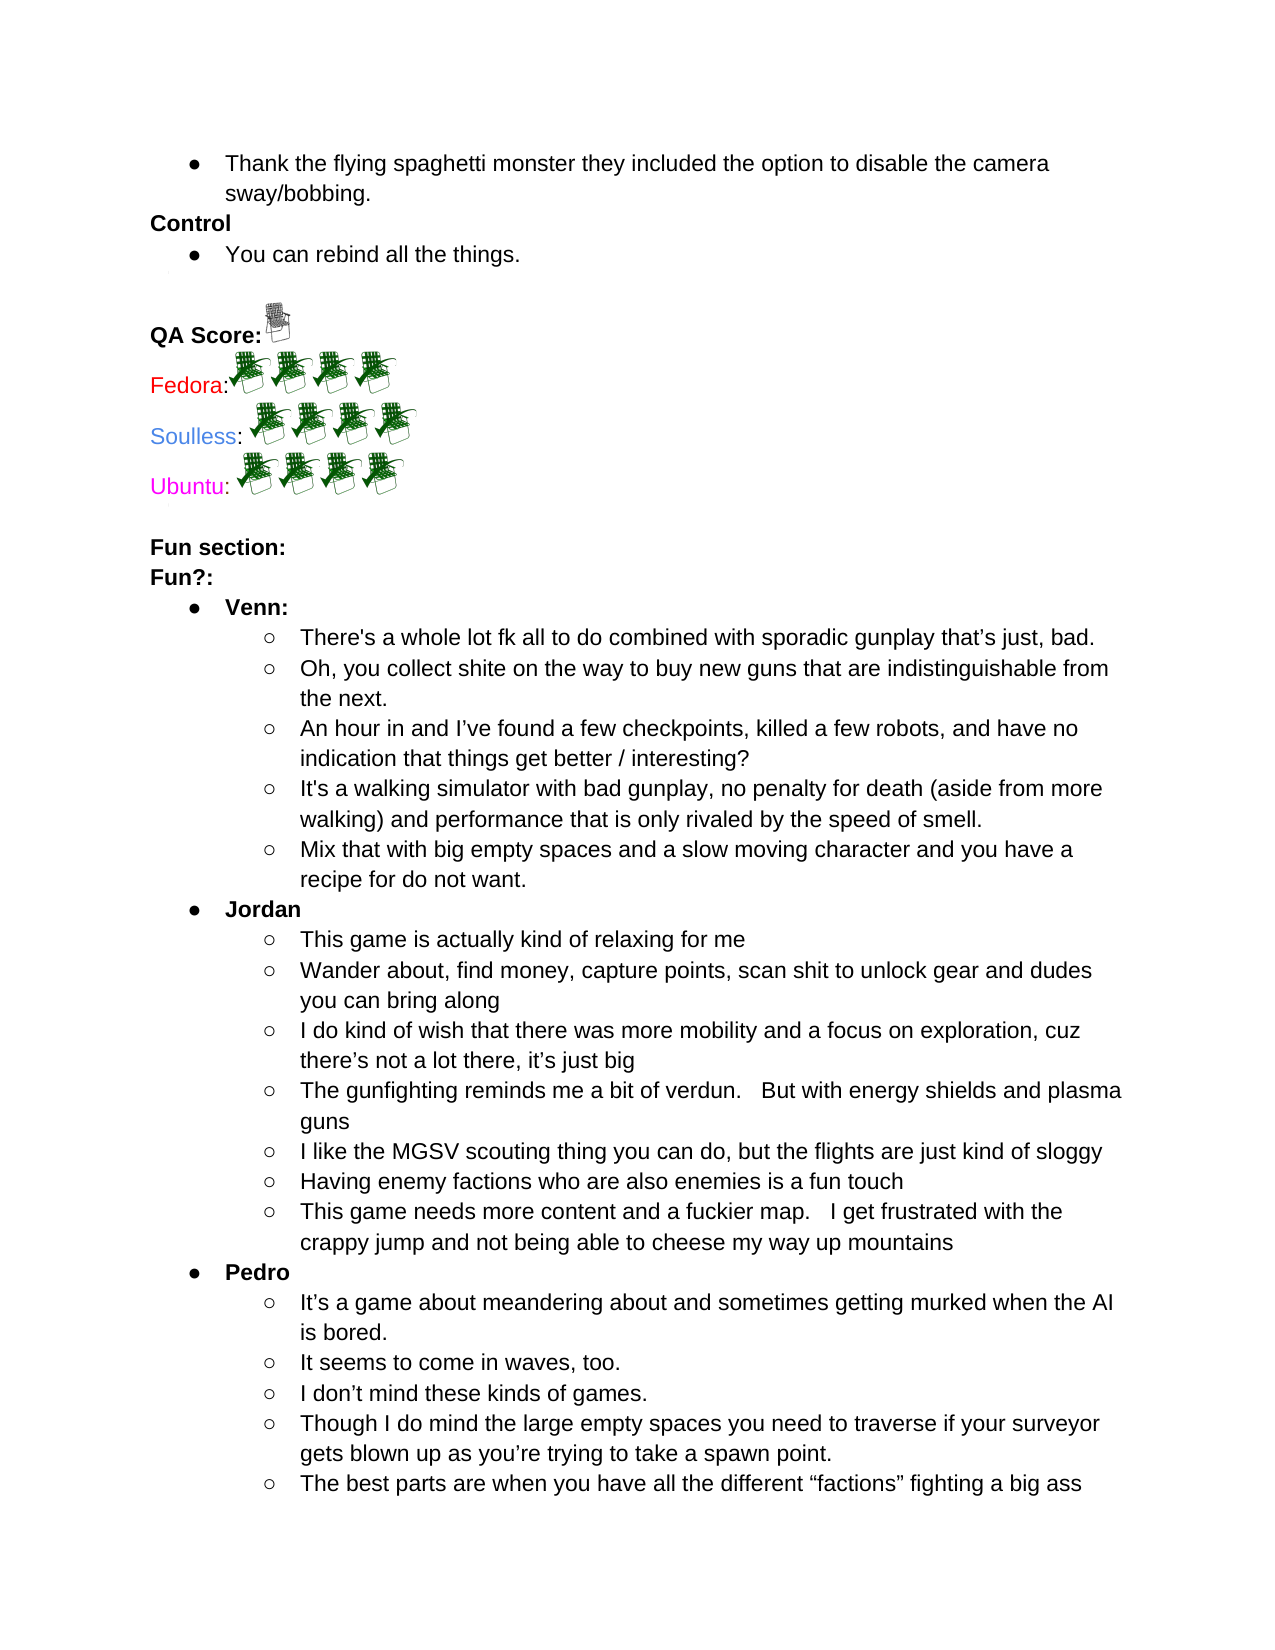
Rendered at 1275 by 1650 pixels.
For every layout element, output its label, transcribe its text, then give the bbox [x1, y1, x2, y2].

list Having enemy factions who are also enemies is a fun touch [262, 1168, 1125, 1194]
list The gunfighting reminds me a bit of verdun. But with energy shields and plasma guns [262, 1077, 1125, 1134]
text Control [150, 210, 1125, 237]
list You can rebind all the things. [187, 241, 1125, 267]
text QA Score: [150, 301, 1125, 348]
list There's a whole lot fk all to do combined with sporadic gunplay that’s just, bad. [262, 624, 1125, 651]
text Fedora: Soulless: Ubuntu: [150, 352, 1125, 499]
list Wander about, find money, capture points, scan shit to unlock gear and dudes you can bring along [262, 957, 1125, 1013]
list It seems to come in waves, too. [262, 1349, 1125, 1376]
list The best parts are when you have all the different “factions” fighting a big ass [262, 1470, 1125, 1496]
list Pedro [187, 1259, 1125, 1285]
list Jordan [187, 896, 1125, 922]
list I don’t mind these kinds of games. [262, 1379, 1125, 1406]
list Oh, you collect shite on the way to buy new guns that are indistinguishable from the next. [262, 654, 1125, 711]
list Mix that with big empty spaces and a slow moving character and you have a recipe for do not want. [262, 836, 1125, 892]
list It’s a game about meandering about and sometimes getting murked when the AI is bored. [262, 1289, 1125, 1345]
text Fun section: [150, 534, 1125, 560]
list Though I do mind the large empty spaces you need to traverse if your surveyor gets blown up as you’re trying to take a spawn point. [262, 1410, 1125, 1466]
list This game needs more content and a fuckier map. I get frustrated with the crappy jump and not being able to cheese my way up mountains [262, 1198, 1125, 1255]
text Fun?: [150, 564, 1125, 590]
picture [228, 351, 397, 394]
list Thank the flying spaghetti monster they included the option to disable the camera sway/bobbing. [187, 150, 1125, 207]
picture [249, 402, 417, 445]
list Venn: [187, 594, 1125, 620]
picture [236, 452, 404, 495]
list I do kind of wish that there was more mobility and a focus on exploration, cuz there’s not a lot there, it’s just big [262, 1017, 1125, 1073]
list An hour in and I’ve found a few checkpoints, killed a few robots, and have no indication that things get better / interesting? [262, 715, 1125, 771]
list I like the MGSV scouting thing you can do, but the flights are just kind of sloggy [262, 1138, 1125, 1164]
list This game is actually kind of relaxing for me [262, 926, 1125, 953]
picture [262, 301, 294, 344]
list It's a walking simulator with bad gunplay, no penalty for death (aside from more walking) and performance that is only rivaled by the speed of smell. [262, 775, 1125, 832]
